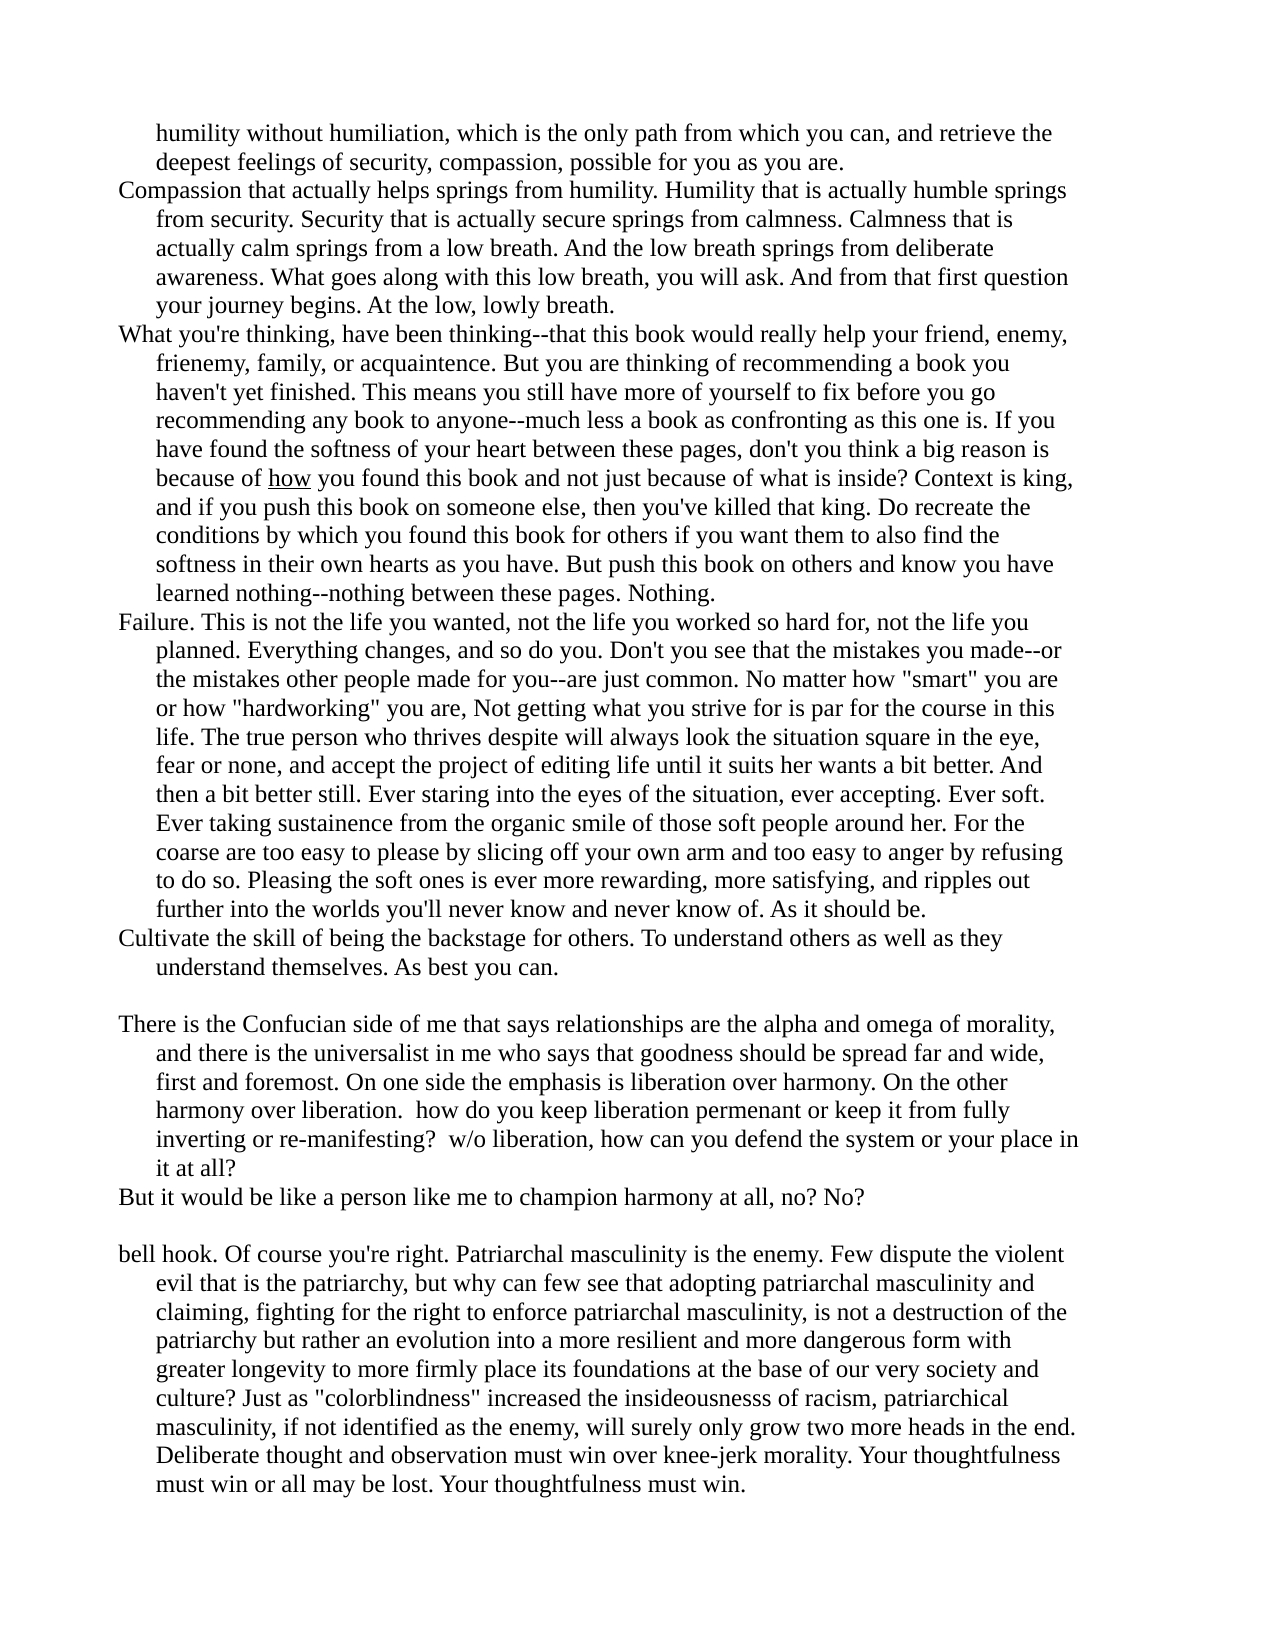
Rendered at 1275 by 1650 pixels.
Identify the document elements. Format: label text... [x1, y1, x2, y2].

text Cultivate the skill of being the backstage for others. To understand others as well as they understand themselves. As best you can. [118, 923, 1082, 981]
text humility without humiliation, which is the only path from which you can, and retrieve the deepest feelings of security, compassion, possible for you as you are. [118, 118, 1082, 176]
text What you're thinking, have been thinking--that this book would really help your friend, enemy, frienemy, family, or acquaintence. But you are thinking of recommending a book you haven't yet finished. This means you still have more of yourself to fix before you go recommending any book to anyone--much less a book as confronting as this one is. If you have found the softness of your heart between these pages, don't you think a big reason is because of how you found this book and not just because of what is inside? Context is king, and if you push this book on someone else, then you've killed that king. Do recreate the conditions by which you found this book for others if you want them to also find the softness in their own hearts as you have. But push this book on others and know you have learned nothing--nothing between these pages. Nothing. [118, 319, 1082, 607]
text But it would be like a person like me to champion harmony at all, no? No? [118, 1182, 1082, 1211]
text There is the Confucian side of me that says relationships are the alpha and omega of morality, and there is the universalist in me who says that goodness should be spread far and wide, first and foremost. On one side the emphasis is liberation over harmony. On the other harmony over liberation. how do you keep liberation permenant or keep it from fully inverting or re-manifesting? w/o liberation, how can you defend the system or your place in it at all? [118, 1009, 1082, 1182]
text bell hook. Of course you're right. Patriarchal masculinity is the enemy. Few dispute the violent evil that is the patriarchy, but why can few see that adopting patriarchal masculinity and claiming, fighting for the right to enforce patriarchal masculinity, is not a destruction of the patriarchy but rather an evolution into a more resilient and more dangerous form with greater longevity to more firmly place its foundations at the base of our very society and culture? Just as "colorblindness" increased the insideousnesss of racism, patriarchical masculinity, if not identified as the enemy, will surely only grow two more heads in the end. Deliberate thought and observation must win over knee-jerk morality. Your thoughtfulness must win or all may be lost. Your thoughtfulness must win. [118, 1239, 1082, 1498]
text Failure. This is not the life you wanted, not the life you worked so hard for, not the life you planned. Everything changes, and so do you. Don't you see that the mistakes you made--or the mistakes other people made for you--are just common. No matter how "smart" you are or how "hardworking" you are, Not getting what you strive for is par for the course in this life. The true person who thrives despite will always look the situation square in the eye, fear or none, and accept the project of editing life until it suits her wants a bit better. And then a bit better still. Ever staring into the eyes of the situation, ever accepting. Ever soft. Ever taking sustainence from the organic smile of those soft people around her. For the coarse are too easy to please by slicing off your own arm and too easy to anger by refusing to do so. Pleasing the soft ones is ever more rewarding, more satisfying, and ripples out further into the worlds you'll never know and never know of. As it should be. [118, 607, 1082, 923]
text Compassion that actually helps springs from humility. Humility that is actually humble springs from security. Security that is actually secure springs from calmness. Calmness that is actually calm springs from a low breath. And the low breath springs from deliberate awareness. What goes along with this low breath, you will ask. And from that first question your journey begins. At the low, lowly breath. [118, 176, 1082, 319]
